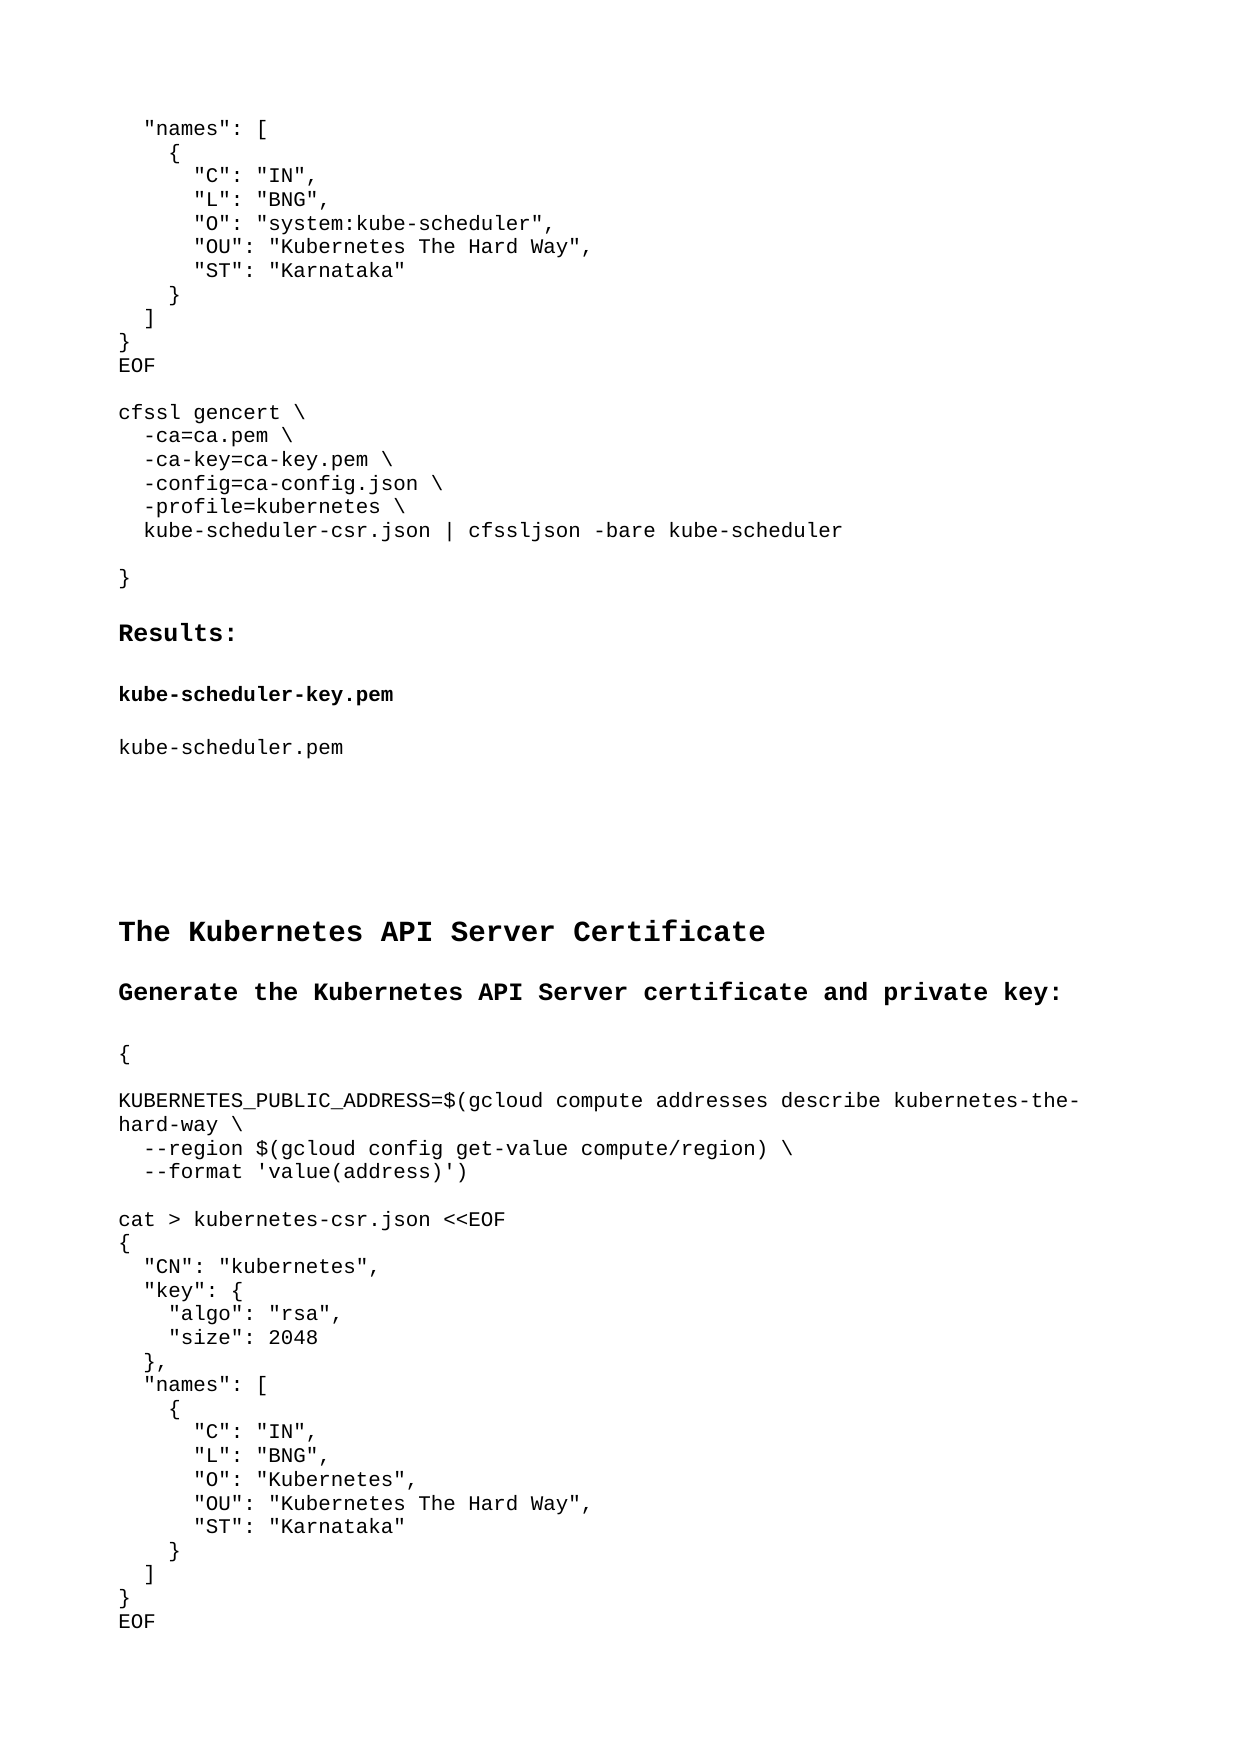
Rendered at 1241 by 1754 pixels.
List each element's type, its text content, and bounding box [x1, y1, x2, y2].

text --region $(gcloud config get-value compute/region) \ [118, 1138, 1122, 1161]
text -ca-key=ca-key.pem \ [118, 449, 1122, 473]
text "C": "IN", [118, 1422, 1122, 1445]
text "ST": "Karnataka" [118, 260, 1122, 284]
text "algo": "rsa", [118, 1303, 1122, 1327]
text "key": { [118, 1280, 1122, 1303]
text { [118, 1232, 1122, 1256]
text ] [118, 1563, 1122, 1587]
text KUBERNETES_PUBLIC_ADDRESS=$(gcloud compute addresses describe kubernetes-the-hard-way \ [118, 1091, 1122, 1138]
text cat > kubernetes-csr.json <<EOF [118, 1209, 1122, 1232]
text "CN": "kubernetes", [118, 1256, 1122, 1280]
text { [118, 1043, 1122, 1067]
text "O": "Kubernetes", [118, 1469, 1122, 1492]
text --format 'value(address)') [118, 1161, 1122, 1185]
text ] [118, 307, 1122, 331]
text "names": [ [118, 1374, 1122, 1398]
text "O": "system:kube-scheduler", [118, 213, 1122, 236]
text -profile=kubernetes \ [118, 496, 1122, 520]
text kube-scheduler-csr.json | cfssljson -bare kube-scheduler [118, 520, 1122, 544]
text } [118, 1587, 1122, 1611]
text "names": [ [118, 118, 1122, 142]
text "L": "BNG", [118, 189, 1122, 213]
text }, [118, 1351, 1122, 1374]
text } [118, 331, 1122, 354]
subtitle The Kubernetes API Server Certificate [118, 917, 1122, 950]
text } [118, 567, 1122, 591]
text "OU": "Kubernetes The Hard Way", [118, 236, 1122, 260]
text } [118, 1540, 1122, 1563]
text Generate the Kubernetes API Server certificate and private key: [118, 980, 1122, 1008]
text } [118, 284, 1122, 307]
text { [118, 1398, 1122, 1422]
text EOF [118, 1611, 1122, 1634]
text -ca=ca.pem \ [118, 426, 1122, 449]
text "C": "IN", [118, 165, 1122, 189]
text Results: [118, 621, 1122, 649]
text EOF [118, 354, 1122, 378]
text kube-scheduler-key.pem [118, 684, 1122, 708]
text "size": 2048 [118, 1327, 1122, 1351]
text -config=ca-config.json \ [118, 473, 1122, 496]
text "L": "BNG", [118, 1445, 1122, 1469]
text cfssl gencert \ [118, 402, 1122, 426]
text "ST": "Karnataka" [118, 1516, 1122, 1540]
text "OU": "Kubernetes The Hard Way", [118, 1492, 1122, 1516]
text { [118, 142, 1122, 165]
text kube-scheduler.pem [118, 737, 1122, 761]
